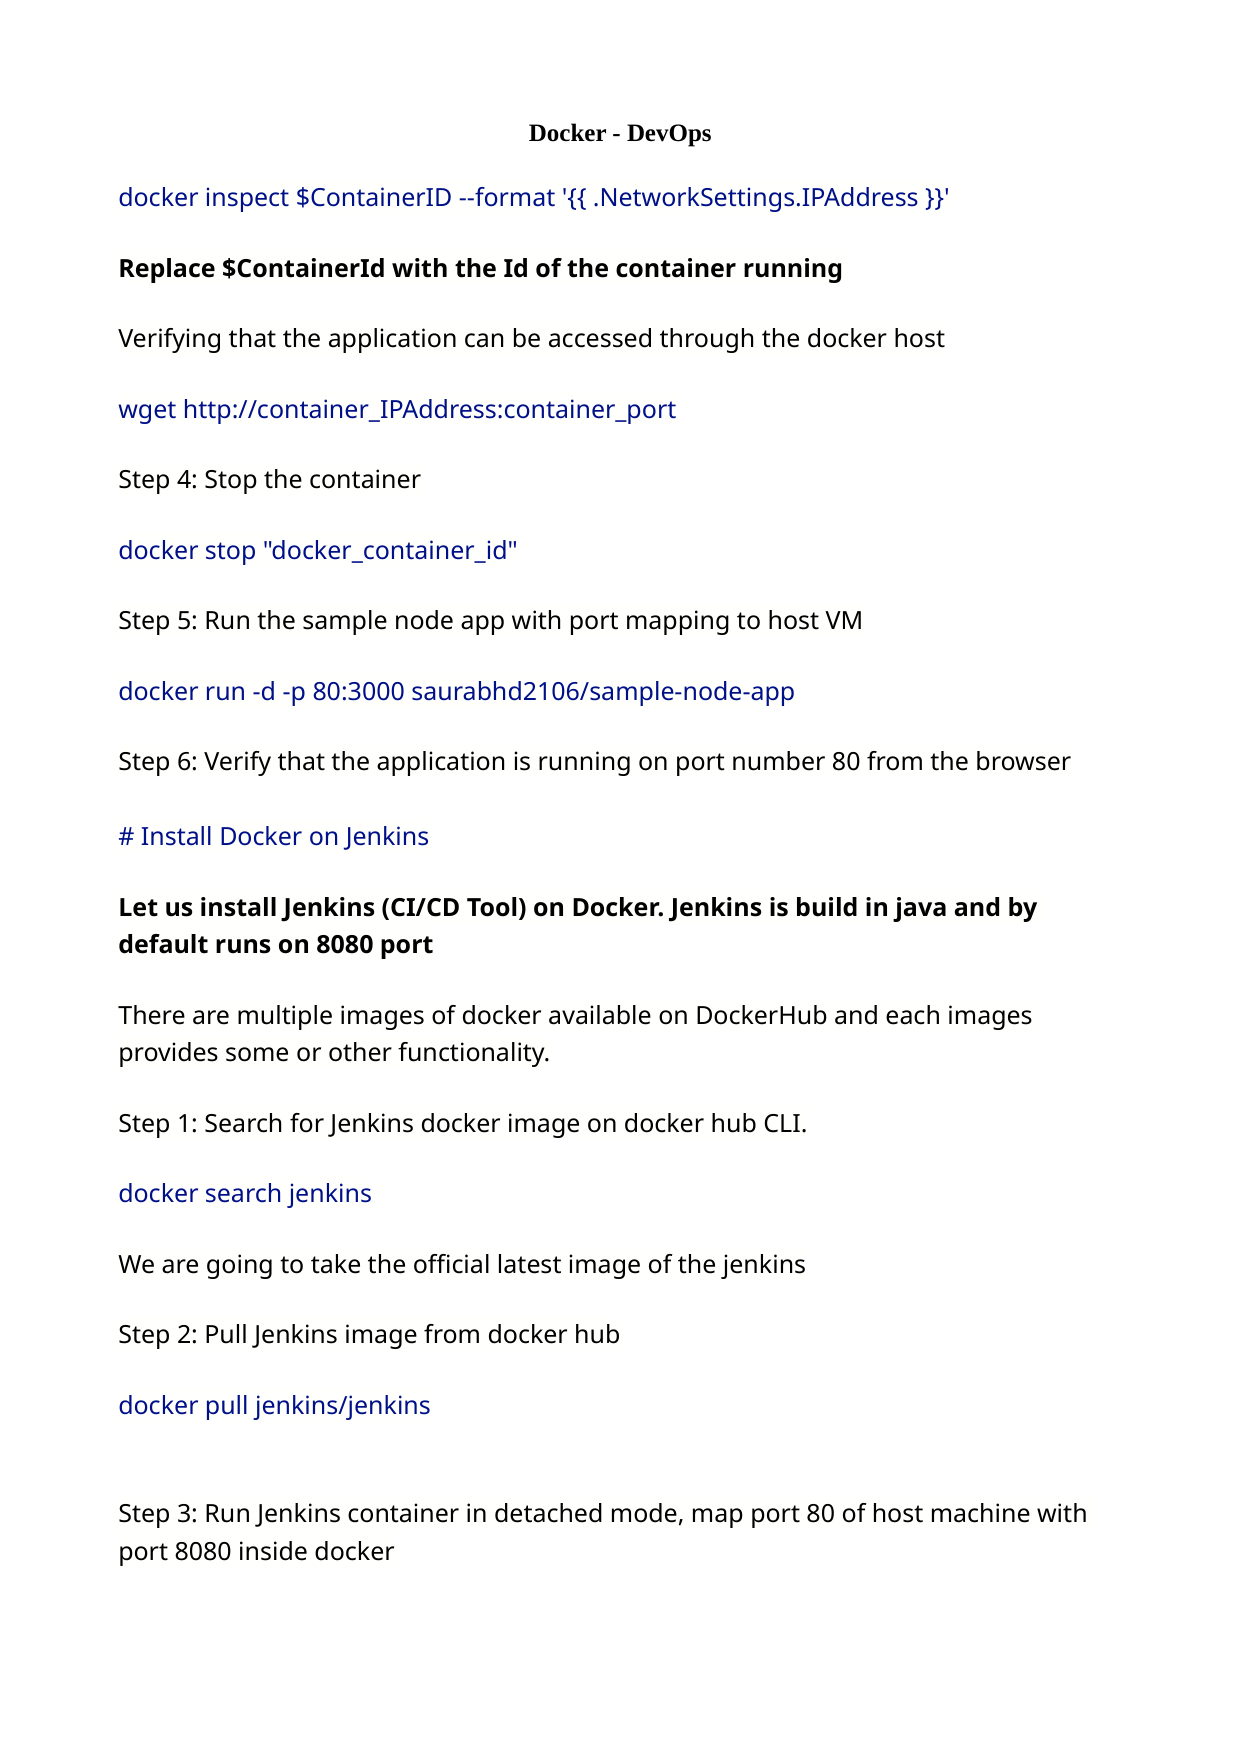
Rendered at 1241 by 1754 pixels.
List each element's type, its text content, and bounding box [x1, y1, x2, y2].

text wget http://container_IPAddress:container_port [118, 388, 1122, 425]
text Step 2: Pull Jenkins image from docker hub [118, 1314, 1122, 1351]
text Let us install Jenkins (CI/CD Tool) on Docker. Jenkins is build in java and by default runs on 8080 port [118, 886, 1122, 961]
text Step 6: Verify that the application is running on port number 80 from the browser [118, 741, 1122, 778]
text Replace $ContainerId with the Id of the container running [118, 247, 1122, 284]
text Verifying that the application can be accessed through the docker host [118, 317, 1122, 355]
text docker run -d -p 80:3000 saurabhd2106/sample-node-app [118, 670, 1122, 707]
text docker search jenkins [118, 1173, 1122, 1210]
text # Install Docker on Jenkins [118, 816, 1122, 853]
text docker stop "docker_container_id" [118, 529, 1122, 566]
text docker inspect $ContainerID --format '{{ .NetworkSettings.IPAddress }}' [118, 176, 1122, 214]
text Step 1: Search for Jenkins docker image on docker hub CLI. [118, 1102, 1122, 1139]
text We are going to take the official latest image of the jenkins [118, 1243, 1122, 1281]
text Step 3: Run Jenkins container in detached mode, map port 80 of host machine with port 8080 inside docker [118, 1492, 1122, 1567]
text There are multiple images of docker available on DockerHub and each images provides some or other functionality. [118, 994, 1122, 1069]
text Step 4: Stop the container [118, 458, 1122, 496]
text docker pull jenkins/jenkins [118, 1384, 1122, 1422]
text Step 5: Run the sample node app with port mapping to host VM [118, 599, 1122, 637]
